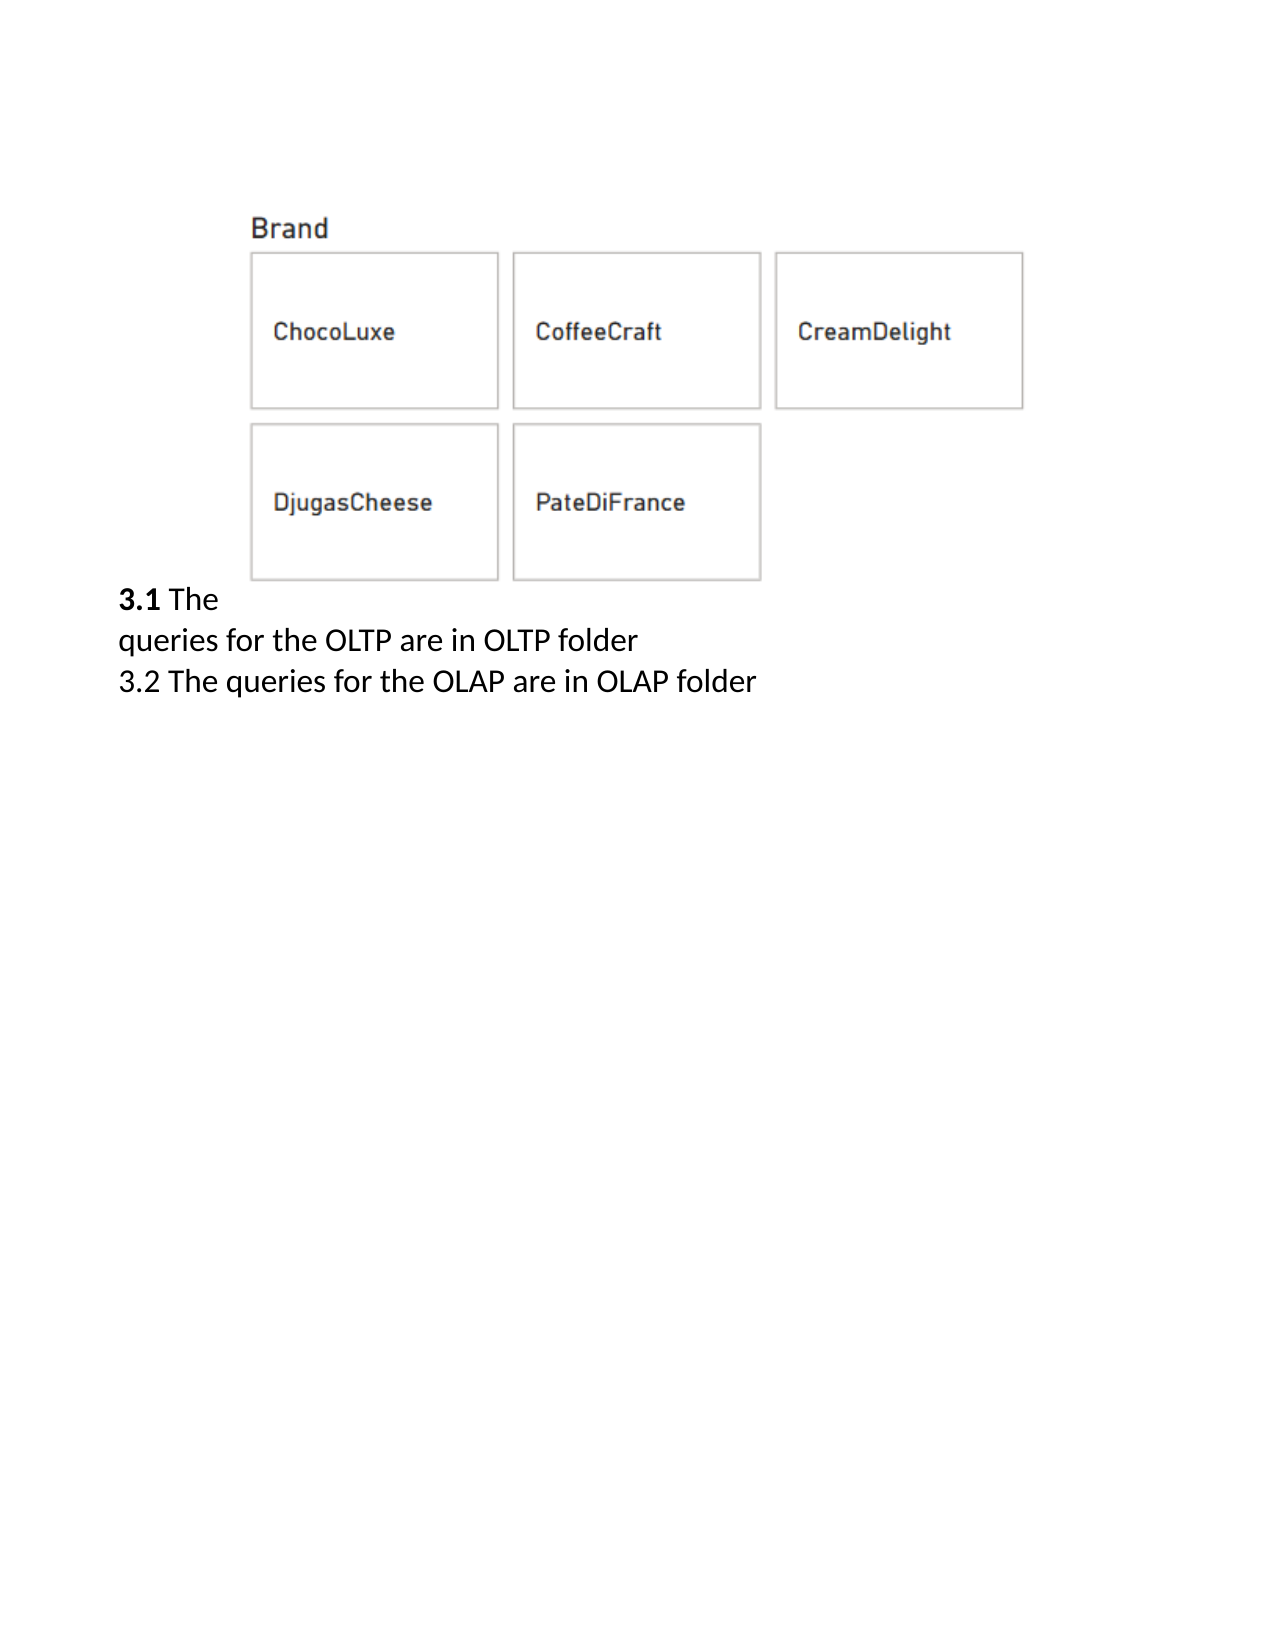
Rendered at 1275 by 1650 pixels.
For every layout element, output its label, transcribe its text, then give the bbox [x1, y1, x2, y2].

text 3.1 The queries for the OLTP are in OLTP folder [118, 578, 1157, 659]
picture [239, 204, 1036, 594]
text 3.2 The queries for the OLAP are in OLAP folder [118, 659, 1157, 700]
